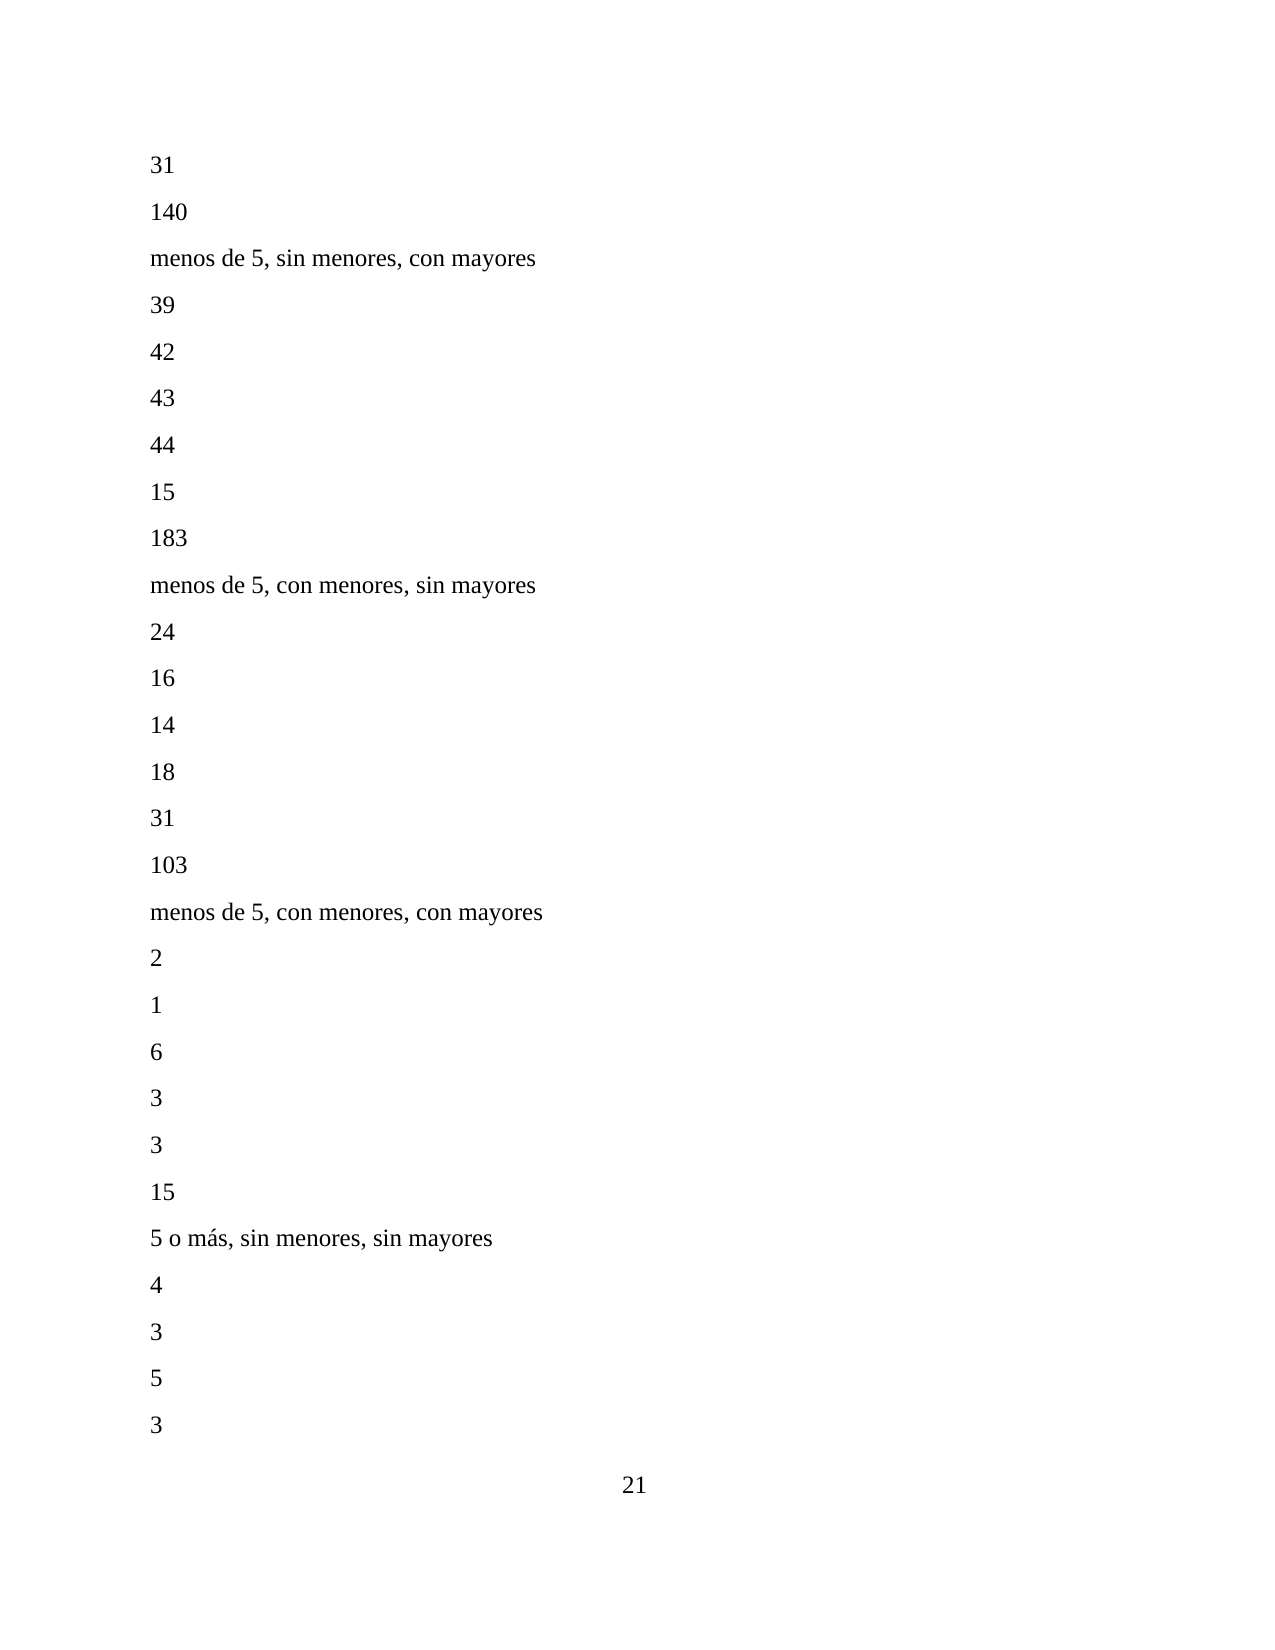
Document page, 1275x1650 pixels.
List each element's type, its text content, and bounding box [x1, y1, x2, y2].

text 3 [150, 1130, 1125, 1159]
text 6 [150, 1037, 1125, 1065]
text 5 o más, sin menores, sin mayores [150, 1223, 1125, 1252]
text 24 [150, 617, 1125, 645]
text 3 [150, 1317, 1125, 1345]
text 14 [150, 710, 1125, 739]
text 3 [150, 1410, 1125, 1439]
text 31 [150, 803, 1125, 832]
text 42 [150, 337, 1125, 365]
text 140 [150, 197, 1125, 225]
text 2 [150, 943, 1125, 972]
text menos de 5, sin menores, con mayores [150, 243, 1125, 272]
text 16 [150, 663, 1125, 692]
text menos de 5, con menores, con mayores [150, 897, 1125, 925]
text 103 [150, 850, 1125, 879]
text 4 [150, 1270, 1125, 1299]
text 1 [150, 990, 1125, 1019]
text 31 [150, 150, 1125, 179]
text 18 [150, 757, 1125, 785]
text 39 [150, 290, 1125, 319]
text 15 [150, 477, 1125, 505]
text 5 [150, 1363, 1125, 1392]
text 44 [150, 430, 1125, 459]
text 43 [150, 383, 1125, 412]
text 15 [150, 1177, 1125, 1205]
text 3 [150, 1083, 1125, 1112]
text 183 [150, 523, 1125, 552]
text menos de 5, con menores, sin mayores [150, 570, 1125, 599]
